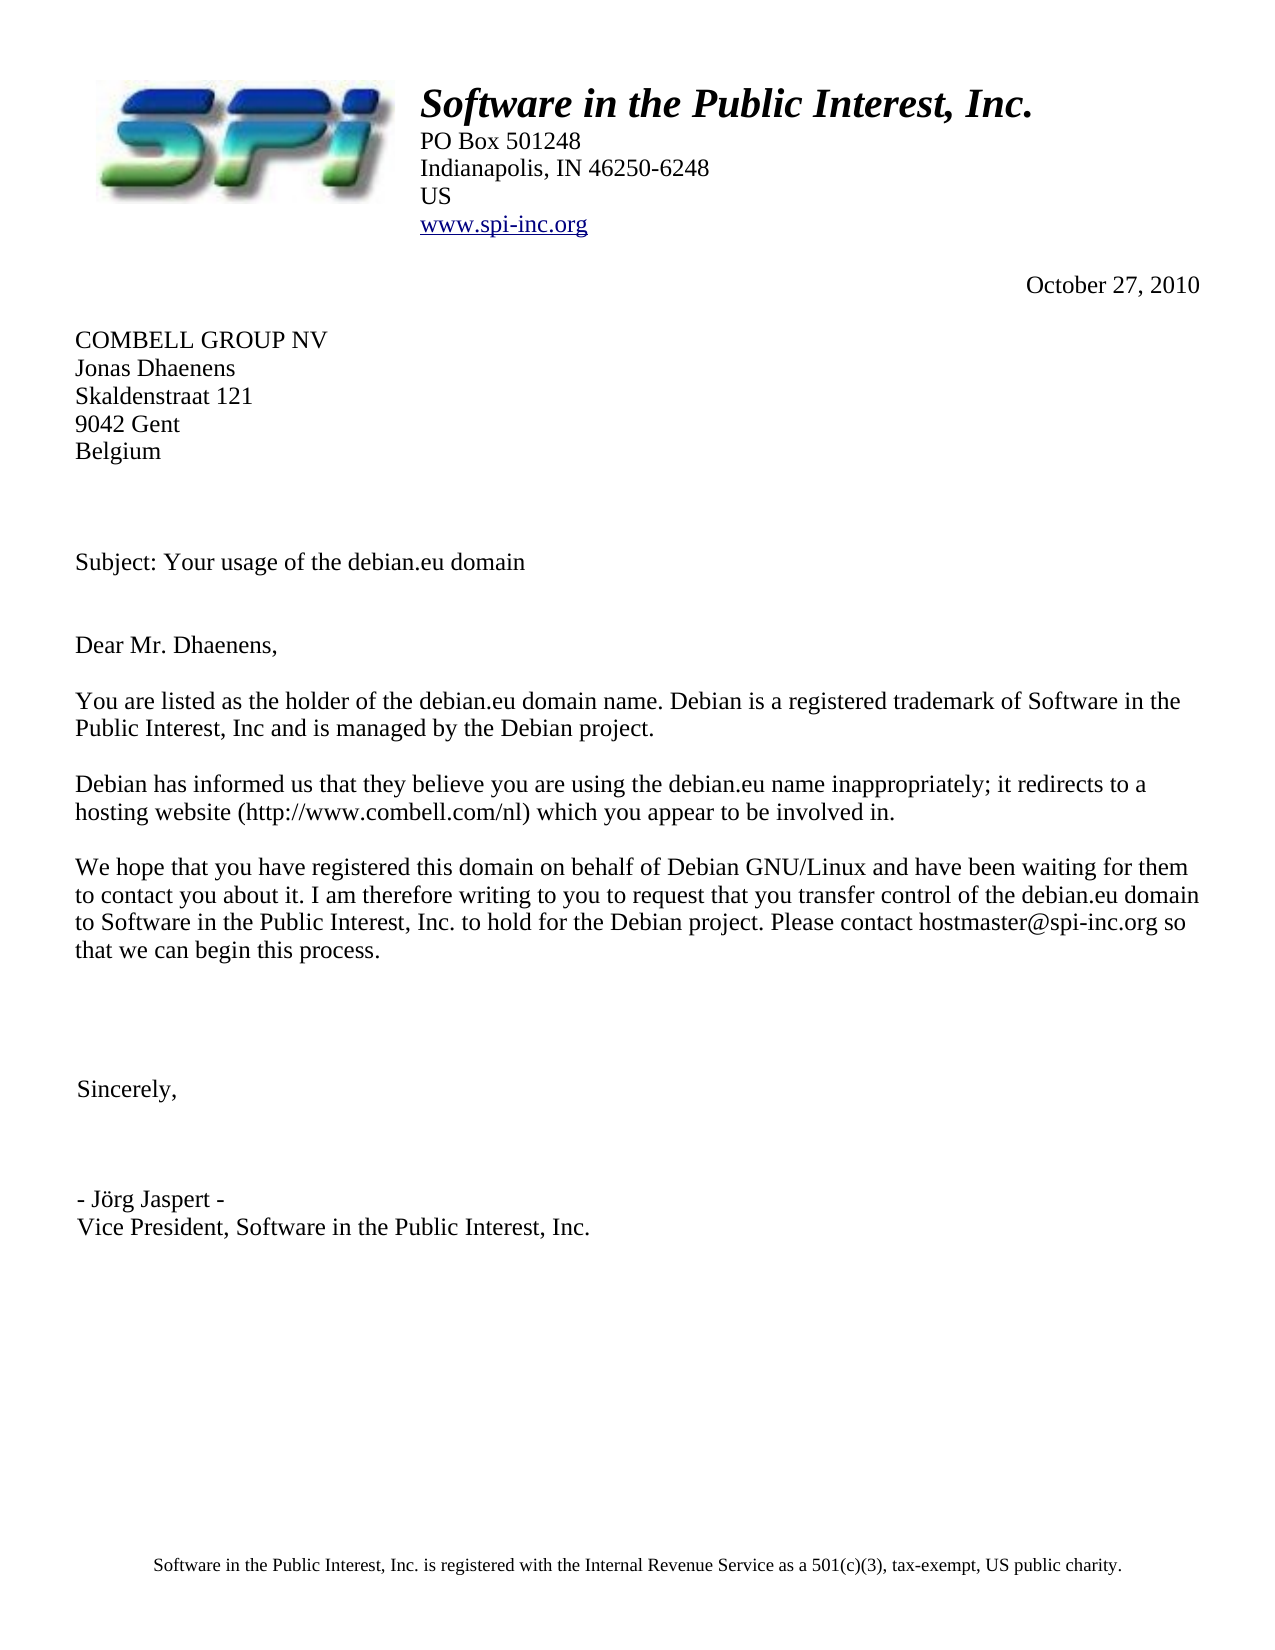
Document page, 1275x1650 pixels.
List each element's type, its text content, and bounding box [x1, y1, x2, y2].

text Debian has informed us that they believe you are using the debian.eu name inappropriately; it redirects to a hosting website (http://www.combell.com/nl) which you appear to be involved in. [75, 770, 1200, 825]
text 9042 Gent [75, 410, 1200, 437]
text COMBELL GROUP NV [75, 327, 1200, 354]
text Dear Mr. Dhaenens, [75, 631, 1200, 659]
text Jonas Dhaenens [75, 354, 1200, 382]
text Skaldenstraat 121 [75, 382, 1200, 410]
text Sincerely, [75, 1075, 1200, 1102]
text Subject: Your usage of the debian.eu domain [75, 548, 1200, 576]
text that we can begin this process. [75, 936, 1200, 964]
table_header [77, 75, 414, 243]
text Belgium [75, 437, 1200, 465]
picture [95, 80, 396, 204]
text We hope that you have registered this domain on behalf of Debian GNU/Linux and have been waiting for them to contact you about it. I am therefore writing to you to request that you transfer control of the debian.eu domain to Software in the Public Interest, Inc. to hold for the Debian project. Please contact hostmaster@spi-inc.org so [75, 853, 1200, 936]
text - Jörg Jaspert - [75, 1186, 1200, 1213]
text You are listed as the holder of the debian.eu domain name. Debian is a registered trademark of Software in the Public Interest, Inc and is managed by the Debian project. [75, 687, 1200, 742]
text Vice President, Software in the Public Interest, Inc. [75, 1213, 1200, 1241]
text October 27, 2010 [75, 271, 1200, 299]
table_header Software in the Public Interest, Inc. PO Box 501248 Indianapolis, IN 46250-6248 US www.spi-inc.org [414, 75, 1201, 243]
